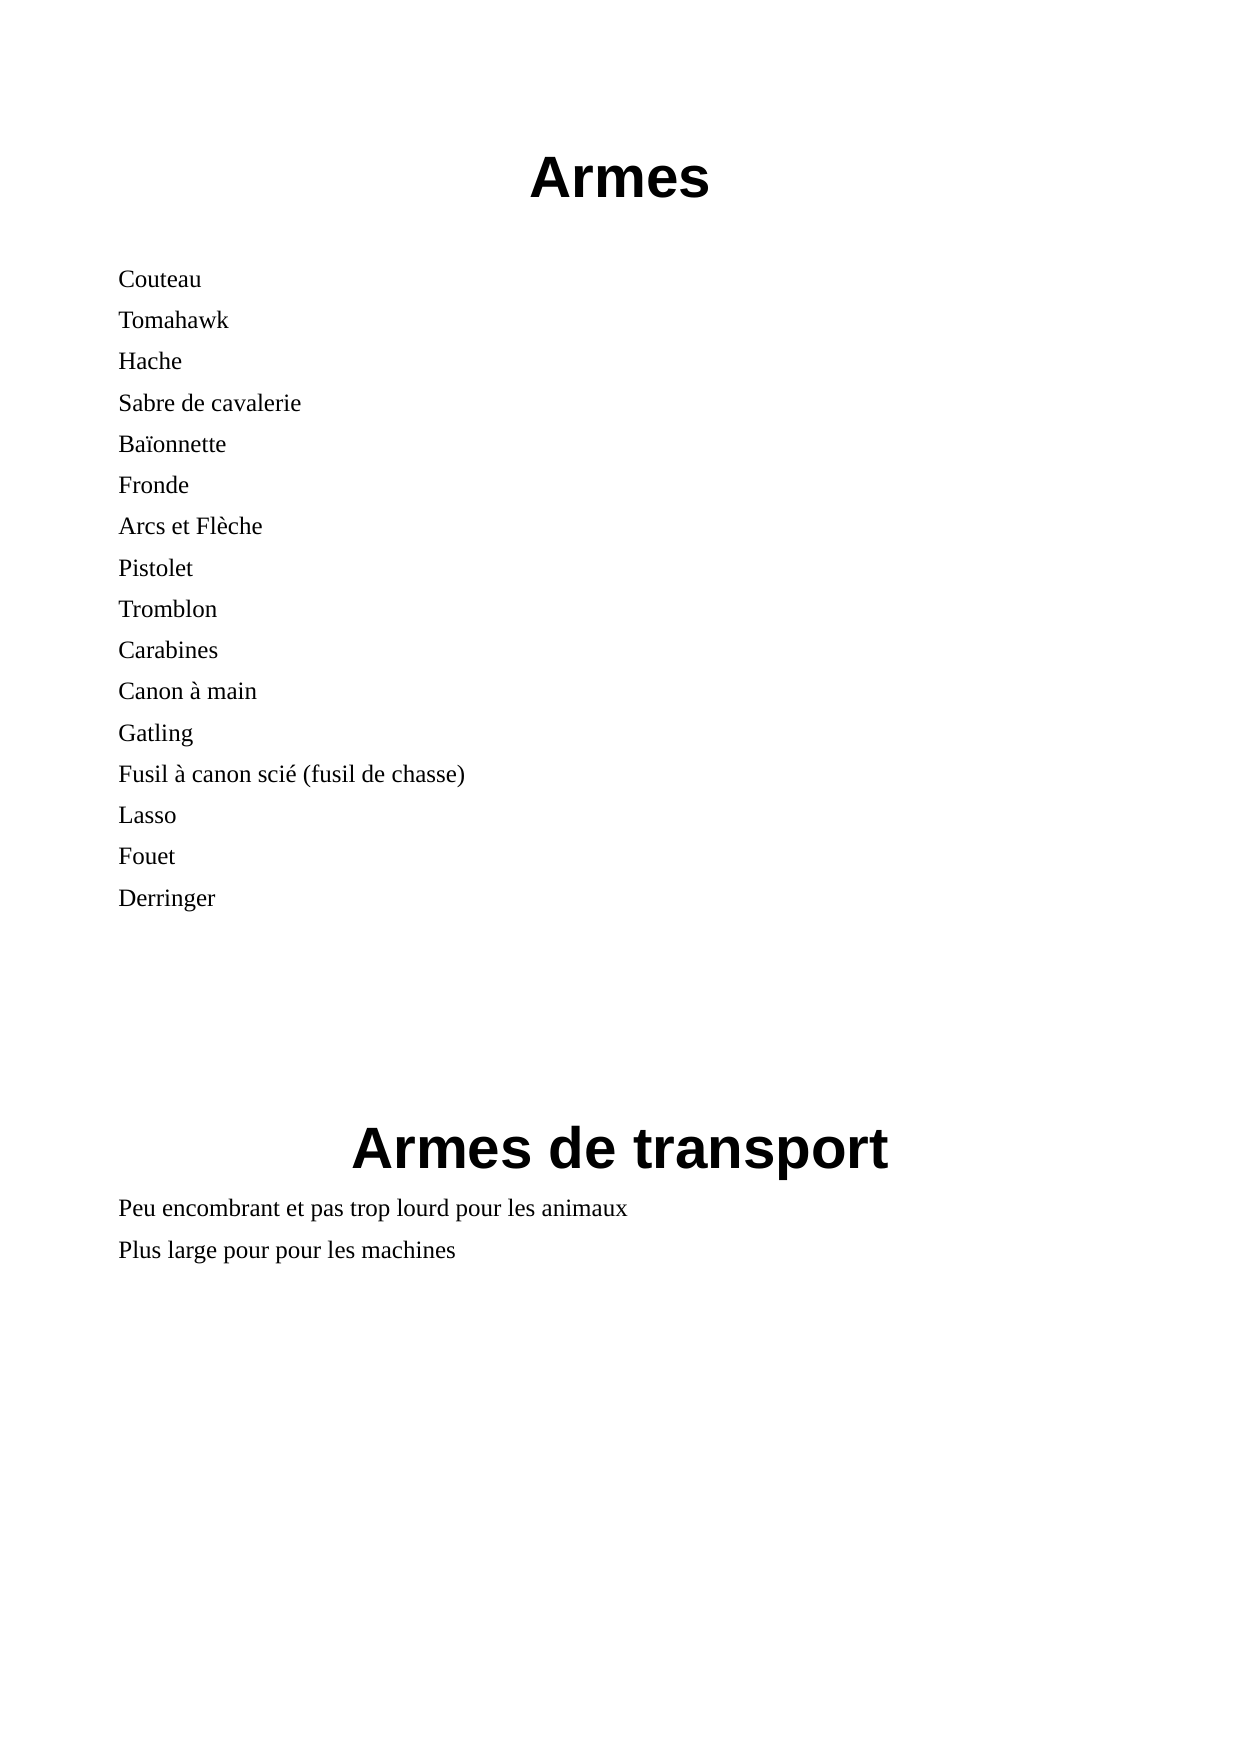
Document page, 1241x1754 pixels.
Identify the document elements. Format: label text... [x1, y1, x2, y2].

text Peu encombrant et pas trop lourd pour les animaux [118, 1193, 1122, 1222]
text Gatling [118, 718, 1122, 746]
text Plus large pour pour les machines [118, 1235, 1122, 1263]
text Carabines [118, 635, 1122, 664]
text Baïonnette [118, 429, 1122, 458]
text Fusil à canon scié (fusil de chasse) [118, 759, 1122, 788]
title Armes [118, 143, 1122, 210]
text Sabre de cavalerie [118, 388, 1122, 416]
text Couteau [118, 264, 1122, 293]
text Canon à main [118, 676, 1122, 705]
text Pistolet [118, 553, 1122, 581]
text Derringer [118, 883, 1122, 911]
text Tromblon [118, 594, 1122, 623]
text Fouet [118, 841, 1122, 870]
text Arcs et Flèche [118, 511, 1122, 540]
text Tomahawk [118, 305, 1122, 334]
text Hache [118, 346, 1122, 375]
title Armes de transport [118, 1114, 1122, 1181]
text Fronde [118, 470, 1122, 499]
text Lasso [118, 800, 1122, 829]
